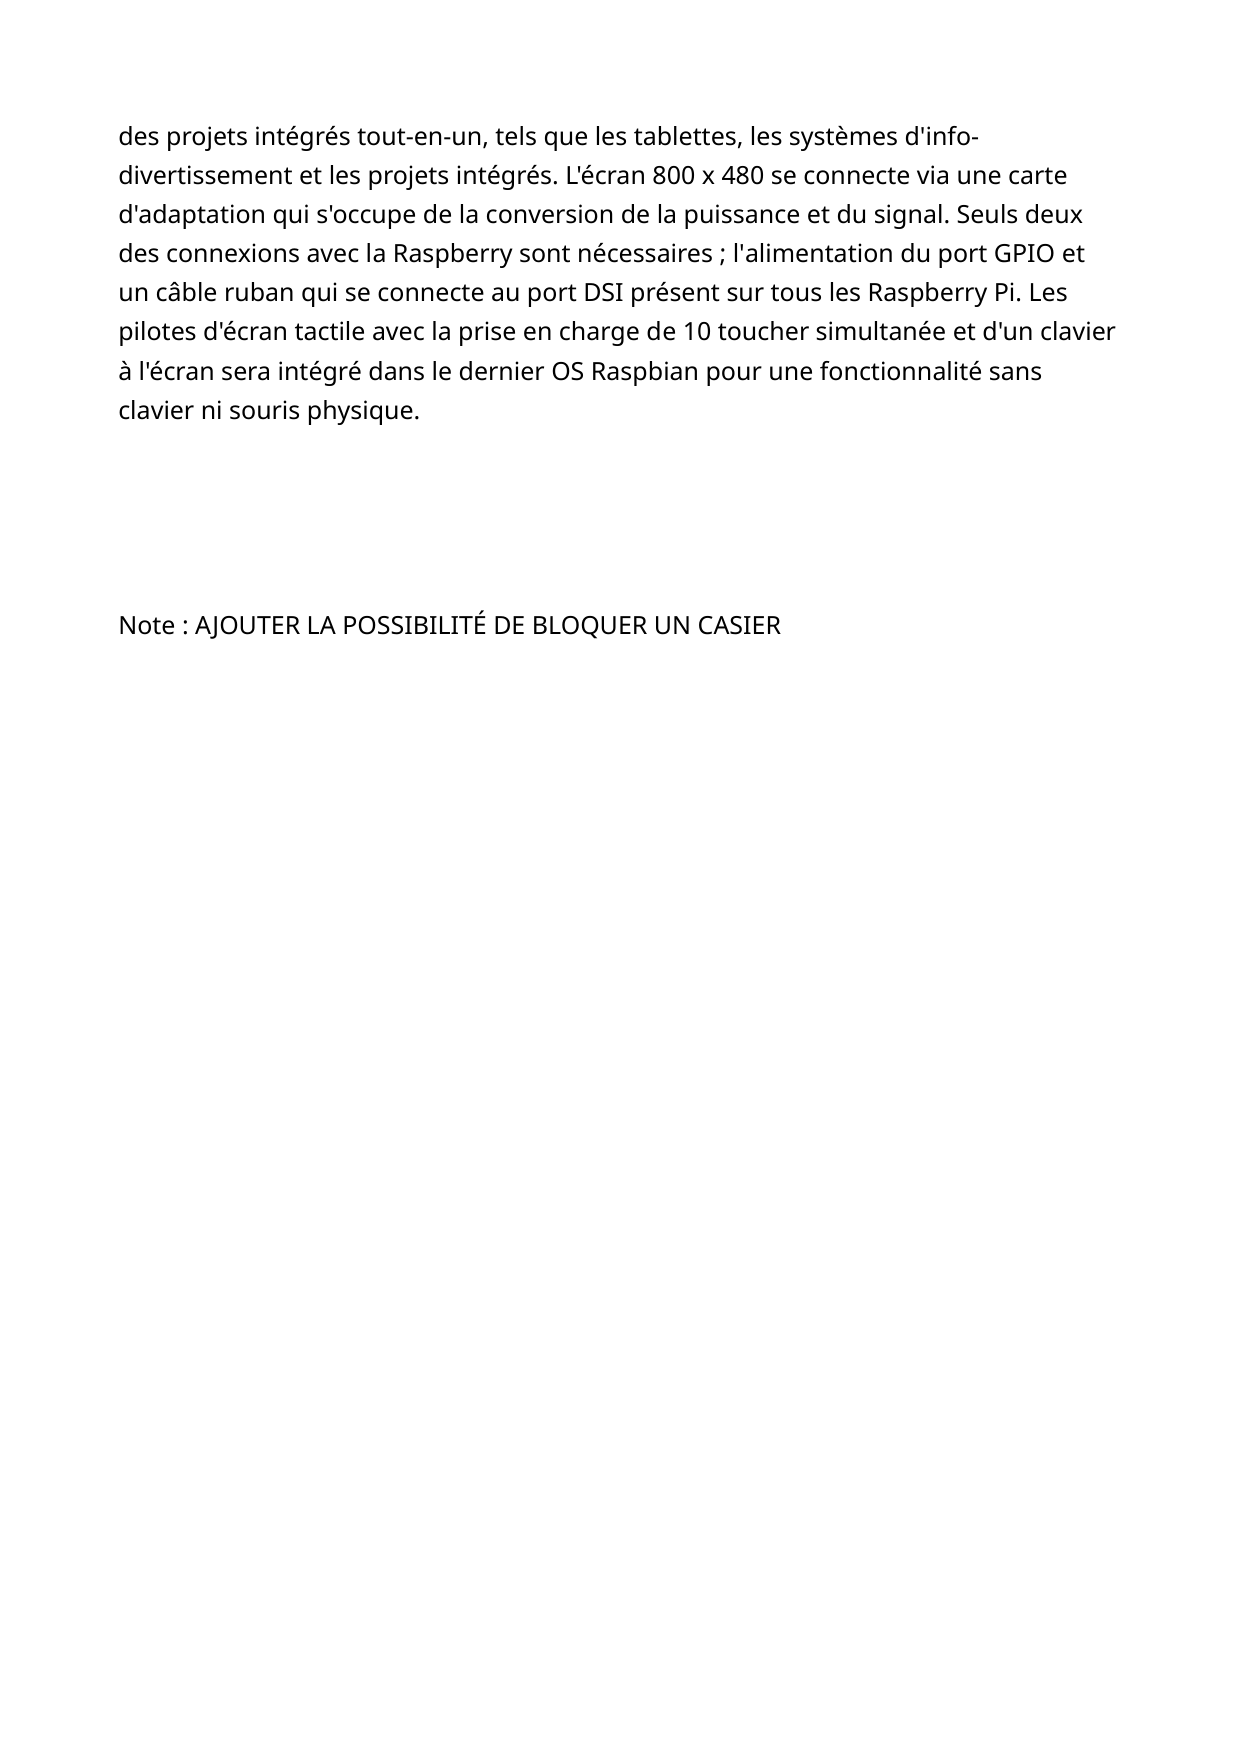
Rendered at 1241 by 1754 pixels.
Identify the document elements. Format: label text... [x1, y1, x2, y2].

text des projets intégrés tout-en-un, tels que les tablettes, les systèmes d'info-divertissement et les projets intégrés. L'écran 800 x 480 se connecte via une carte d'adaptation qui s'occupe de la conversion de la puissance et du signal. Seuls deux des connexions avec la Raspberry sont nécessaires ; l'alimentation du port GPIO et un câble ruban qui se connecte au port DSI présent sur tous les Raspberry Pi. Les pilotes d'écran tactile avec la prise en charge de 10 toucher simultanée et d'un clavier à l'écran sera intégré dans le dernier OS Raspbian pour une fonctionnalité sans clavier ni souris physique. [118, 118, 1122, 426]
text Note : AJOUTER LA POSSIBILITÉ DE BLOQUER UN CASIER [118, 607, 1122, 641]
